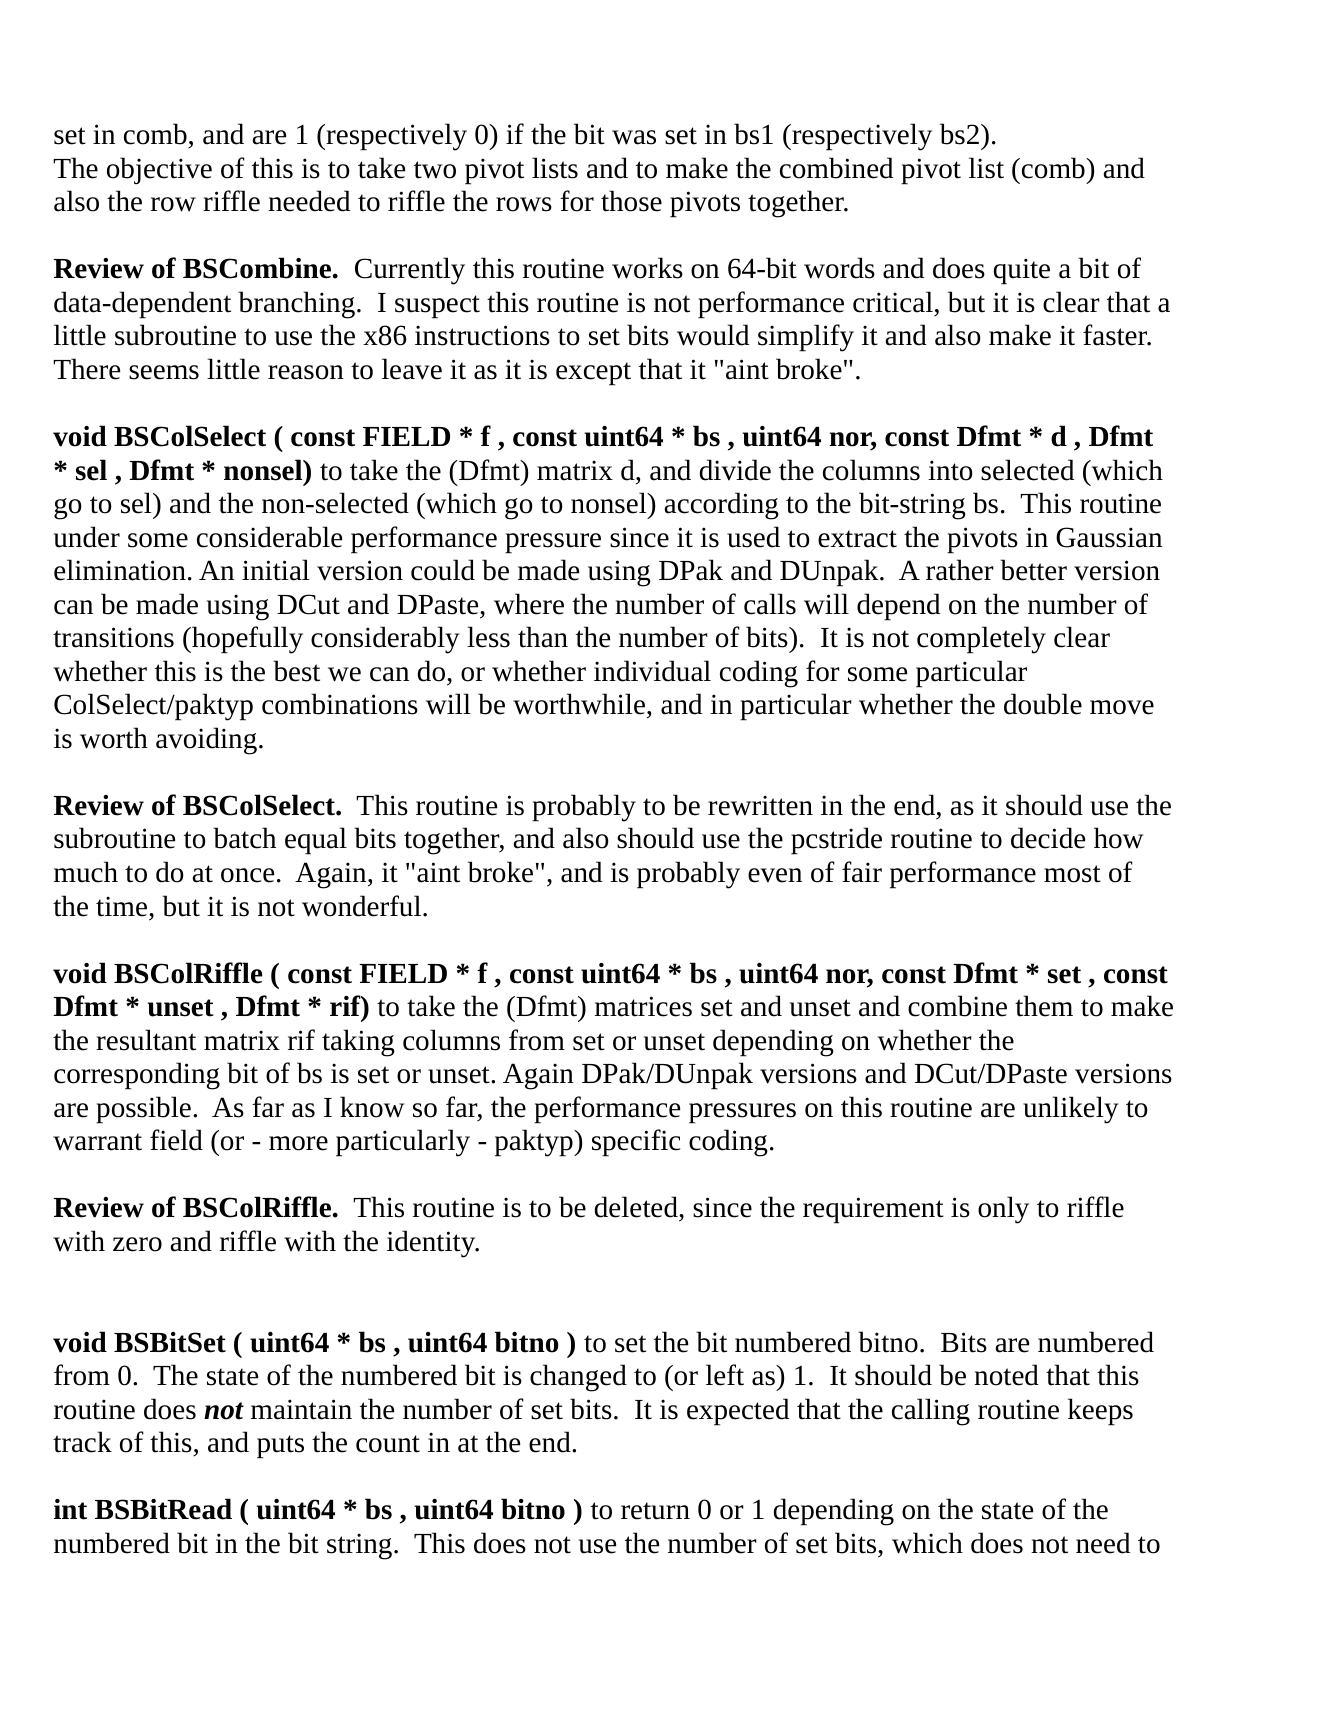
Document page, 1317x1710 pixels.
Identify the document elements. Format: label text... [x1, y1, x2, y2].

text int BSBitRead ( uint64 * bs , uint64 bitno ) to return 0 or 1 depending on the state of the numbered bit in the bit string. This does not use the number of set bits, which does not need to [53, 1492, 1174, 1559]
text void BSColSelect ( const FIELD * f , const uint64 * bs , uint64 nor, const Dfmt * d , Dfmt * sel , Dfmt * nonsel) to take the (Dfmt) matrix d, and divide the columns into selected (which go to sel) and the non-selected (which go to nonsel) according to the bit-string bs. This routine under some considerable performance pressure since it is used to extract the pivots in Gaussian elimination. An initial version could be made using DPak and DUnpak. A rather better version can be made using DCut and DPaste, where the number of calls will depend on the number of transitions (hopefully considerably less than the number of bits). It is not completely clear whether this is the best we can do, or whether individual coding for some particular ColSelect/paktyp combinations will be worthwhile, and in particular whether the double move is worth avoiding. [53, 419, 1174, 754]
text Review of BSCombine. Currently this routine works on 64-bit words and does quite a bit of data-dependent branching. I suspect this routine is not performance critical, but it is clear that a little subroutine to use the x86 instructions to set bits would simplify it and also make it faster. There seems little reason to leave it as it is except that it "aint broke". [53, 251, 1174, 386]
text Review of BSColSelect. This routine is probably to be rewritten in the end, as it should use the subroutine to batch equal bits together, and also should use the pcstride routine to decide how much to do at once. Again, it "aint broke", and is probably even of fair performance most of the time, but it is not wonderful. [53, 788, 1174, 922]
text The objective of this is to take two pivot lists and to make the combined pivot list (comb) and also the row riffle needed to riffle the rows for those pivots together. [53, 151, 1174, 218]
text set in comb, and are 1 (respectively 0) if the bit was set in bs1 (respectively bs2). [53, 117, 1174, 151]
text void BSColRiffle ( const FIELD * f , const uint64 * bs , uint64 nor, const Dfmt * set , const Dfmt * unset , Dfmt * rif) to take the (Dfmt) matrices set and unset and combine them to make the resultant matrix rif taking columns from set or unset depending on whether the corresponding bit of bs is set or unset. Again DPak/DUnpak versions and DCut/DPaste versions are possible. As far as I know so far, the performance pressures on this routine are unlikely to warrant field (or - more particularly - paktyp) specific coding. [53, 956, 1174, 1157]
text Review of BSColRiffle. This routine is to be deleted, since the requirement is only to riffle with zero and riffle with the identity. [53, 1191, 1174, 1258]
text void BSBitSet ( uint64 * bs , uint64 bitno ) to set the bit numbered bitno. Bits are numbered from 0. The state of the numbered bit is changed to (or left as) 1. It should be noted that this routine does not maintain the number of set bits. It is expected that the calling routine keeps track of this, and puts the count in at the end. [53, 1325, 1174, 1459]
